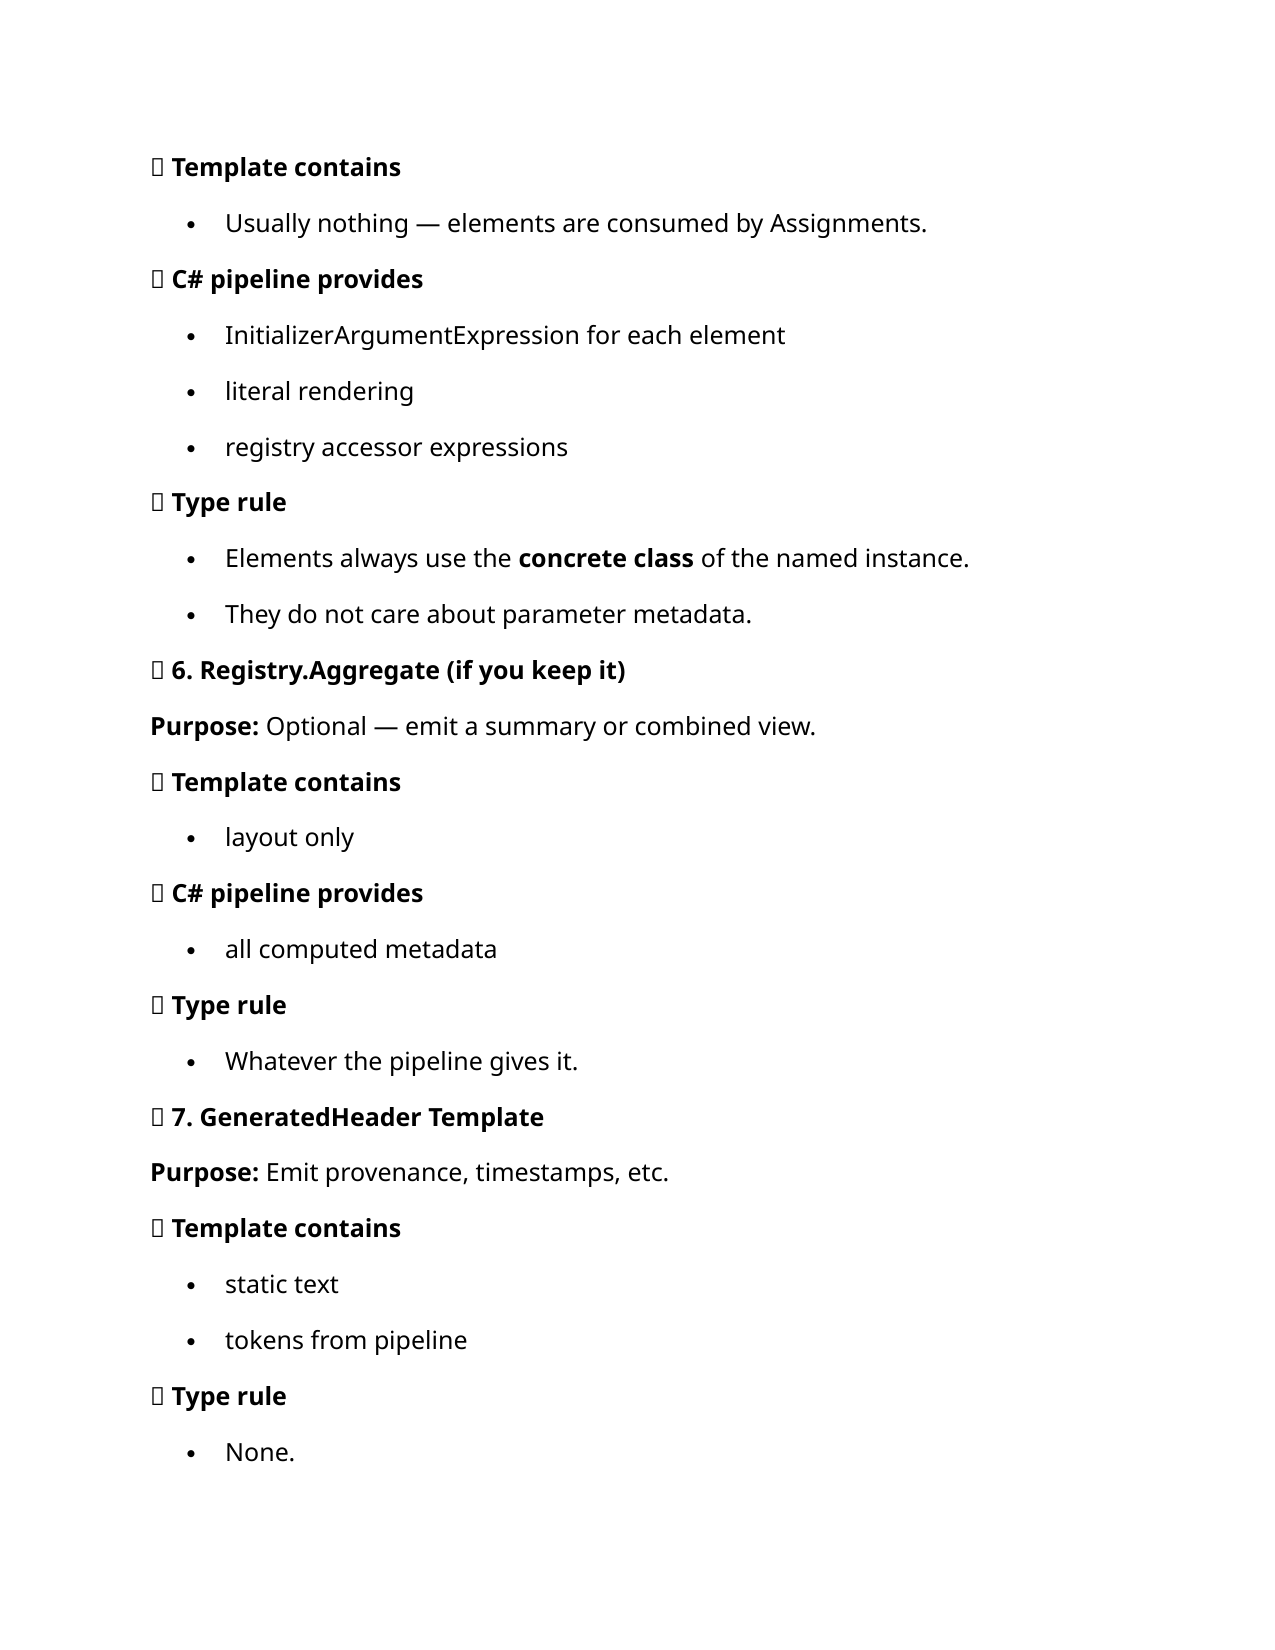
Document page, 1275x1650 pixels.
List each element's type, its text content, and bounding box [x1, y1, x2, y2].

text Purpose: Emit provenance, timestamps, etc. [150, 1155, 1125, 1189]
text ✅ Template contains [150, 150, 1125, 184]
list They do not care about parameter metadata. [187, 597, 1125, 631]
text ✅ 6. Registry.Aggregate (if you keep it) [150, 652, 1125, 687]
list InitializerArgumentExpression for each element [187, 317, 1125, 352]
list literal rendering [187, 373, 1125, 407]
list tokens from pipeline [187, 1322, 1125, 1357]
list None. [187, 1434, 1125, 1468]
text ✅ Type rule [150, 485, 1125, 519]
text ✅ Type rule [150, 1378, 1125, 1412]
list layout only [187, 820, 1125, 854]
list Elements always use the concrete class of the named instance. [187, 541, 1125, 575]
list Whatever the pipeline gives it. [187, 1043, 1125, 1077]
text ✅ Type rule [150, 987, 1125, 1022]
list all computed metadata [187, 932, 1125, 966]
list Usually nothing — elements are consumed by Assignments. [187, 206, 1125, 240]
text ✅ 7. GeneratedHeader Template [150, 1099, 1125, 1133]
text Purpose: Optional — emit a summary or combined view. [150, 708, 1125, 742]
list registry accessor expressions [187, 429, 1125, 463]
text ✅ Template contains [150, 764, 1125, 798]
text ✅ Template contains [150, 1211, 1125, 1245]
text ✅ C# pipeline provides [150, 876, 1125, 910]
list static text [187, 1267, 1125, 1301]
text ✅ C# pipeline provides [150, 262, 1125, 296]
